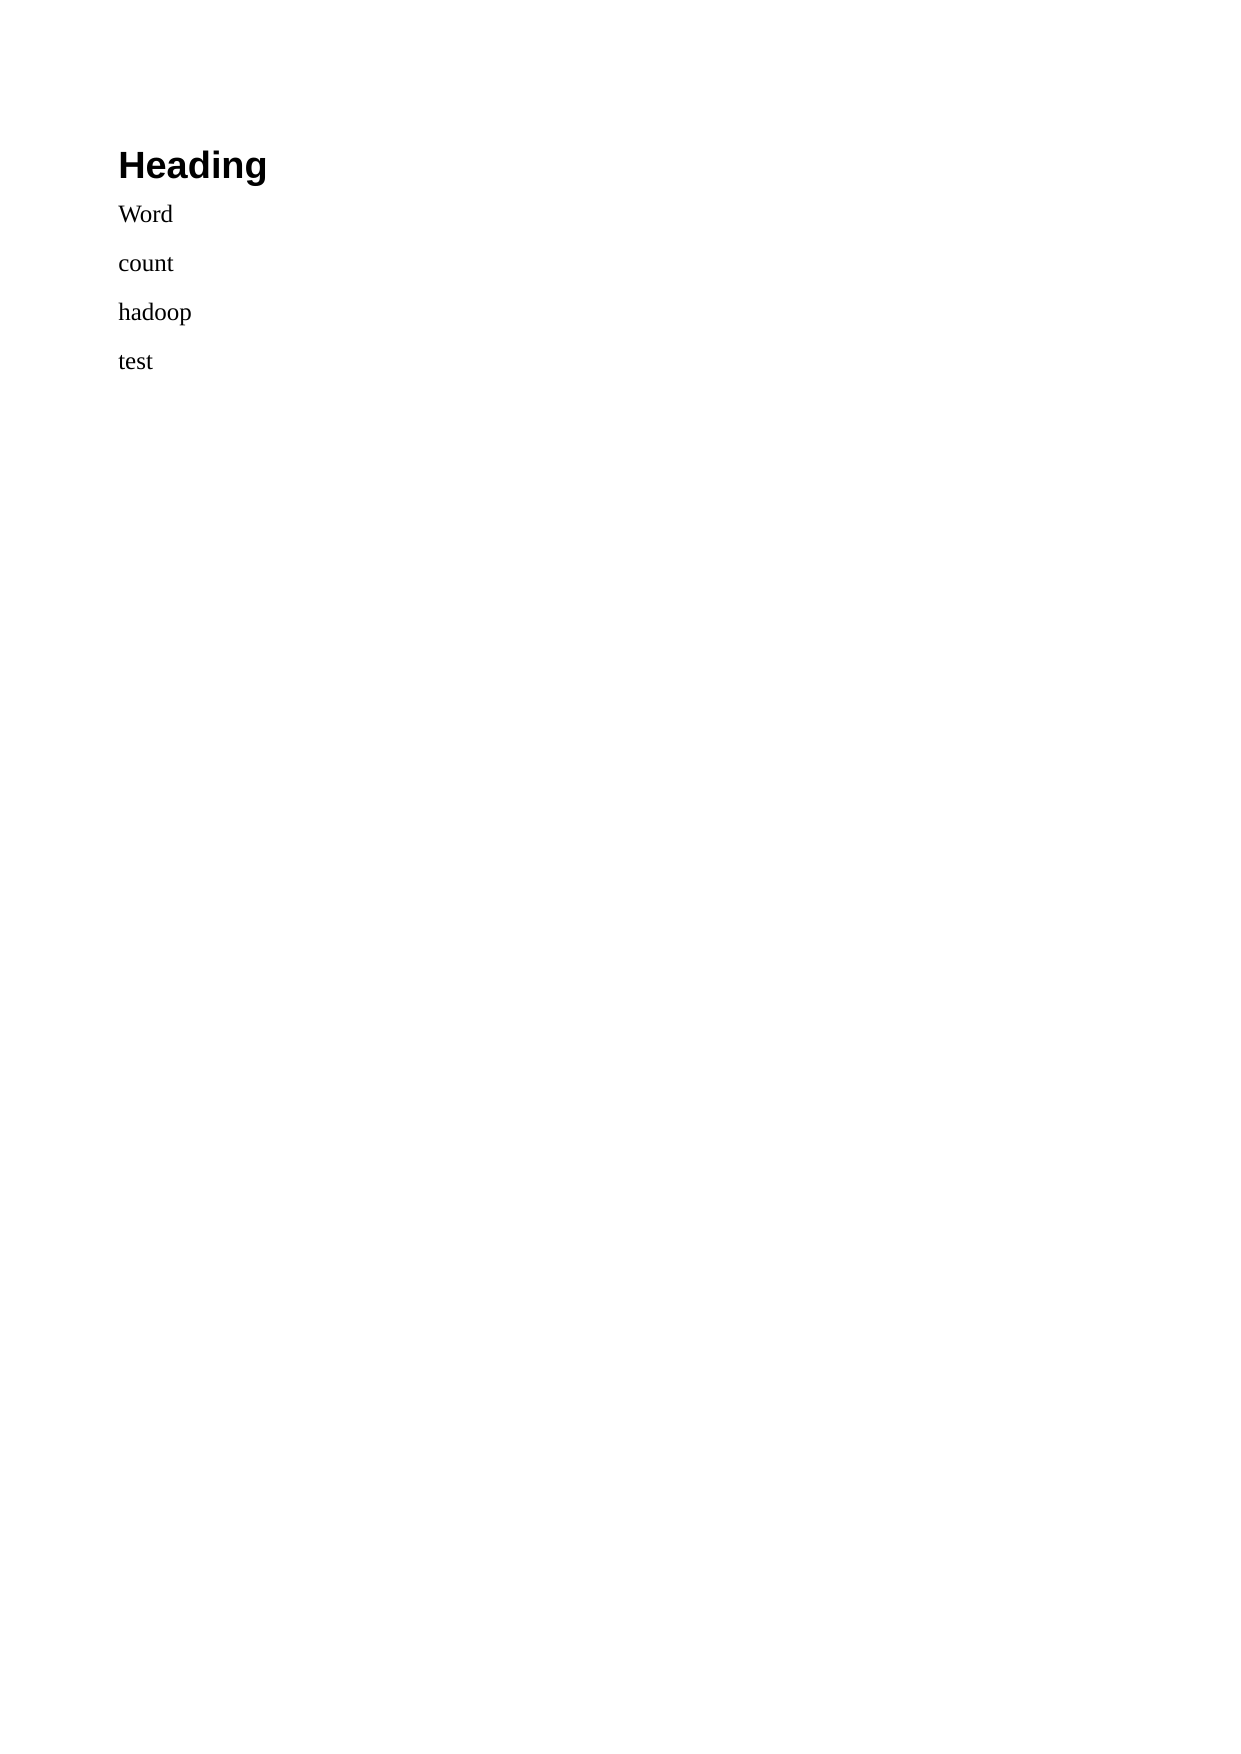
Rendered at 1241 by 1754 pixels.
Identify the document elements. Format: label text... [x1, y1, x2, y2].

subtitle Heading [118, 143, 1122, 187]
text hadoop [118, 297, 1122, 326]
text Word [118, 199, 1122, 228]
text test [118, 346, 1122, 375]
text count [118, 248, 1122, 277]
